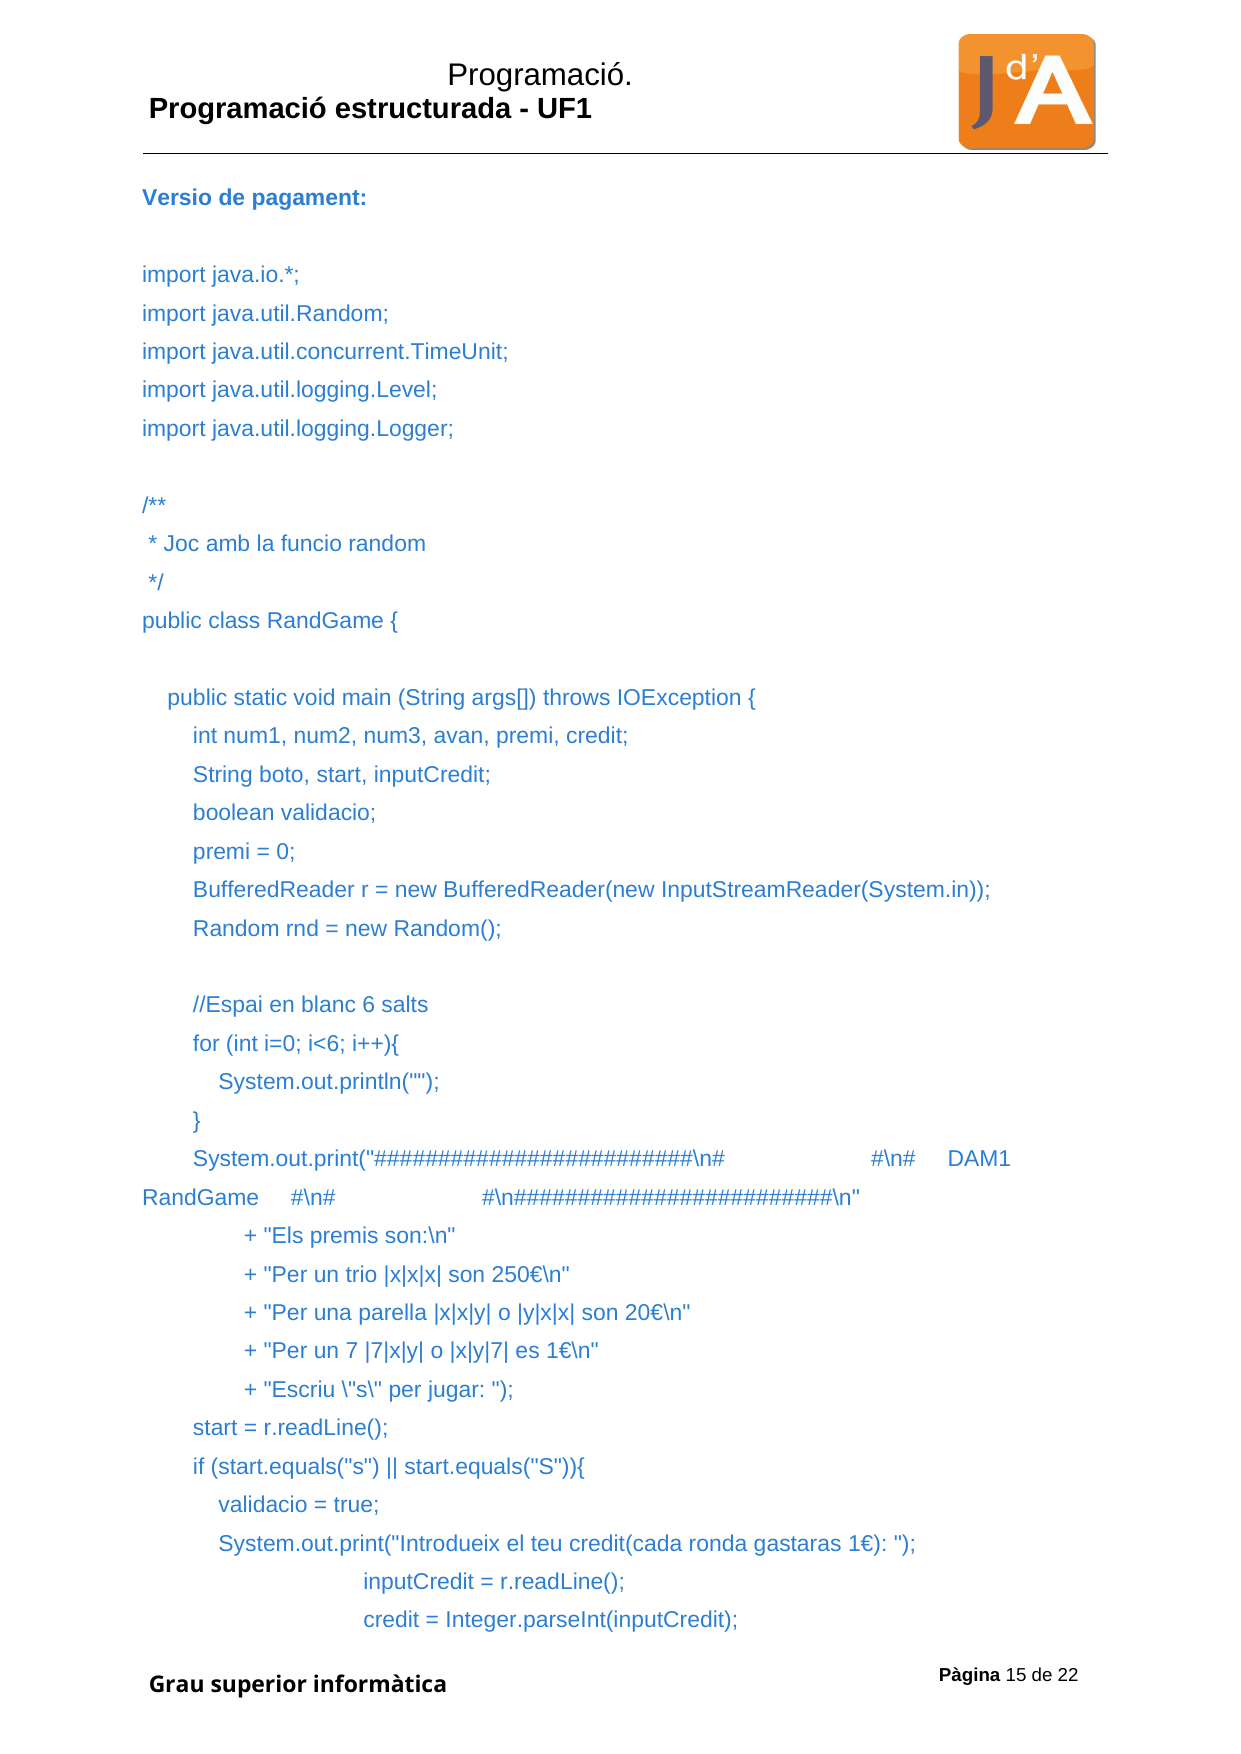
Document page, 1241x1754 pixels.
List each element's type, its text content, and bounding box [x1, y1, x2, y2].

text Versio de pagament: [142, 185, 1107, 211]
text System.out.println(""); [142, 1069, 1107, 1095]
text + "Per un trio |x|x|x| son 250€\n" [142, 1261, 1107, 1287]
text + "Escriu \"s\" per jugar: "); [142, 1377, 1107, 1402]
text BufferedReader r = new BufferedReader(new InputStreamReader(System.in)); [142, 877, 1107, 902]
text //Espai en blanc 6 salts [142, 992, 1107, 1018]
text /** [142, 492, 1107, 518]
text validacio = true; [142, 1492, 1107, 1517]
text start = r.readLine(); [142, 1415, 1107, 1441]
text + "Els premis son:\n" [142, 1223, 1107, 1248]
text if (start.equals("s") || start.equals("S")){ [142, 1453, 1107, 1479]
text import java.io.*; [142, 262, 1107, 287]
text } [142, 1107, 1107, 1133]
text for (int i=0; i<6; i++){ [142, 1031, 1107, 1056]
text System.out.print("Introdueix el teu credit(cada ronda gastaras 1€): "); [142, 1530, 1107, 1556]
picture [958, 34, 1096, 150]
text inputCredit = r.readLine(); [142, 1569, 1107, 1594]
text import java.util.Random; [142, 300, 1107, 326]
text int num1, num2, num3, avan, premi, credit; [142, 723, 1107, 749]
text public class RandGame { [142, 608, 1107, 633]
text credit = Integer.parseInt(inputCredit); [142, 1607, 1107, 1633]
text */ [142, 569, 1107, 595]
text import java.util.concurrent.TimeUnit; [142, 339, 1107, 364]
text String boto, start, inputCredit; [142, 762, 1107, 787]
text import java.util.logging.Logger; [142, 416, 1107, 441]
text premi = 0; [142, 838, 1107, 864]
text import java.util.logging.Level; [142, 377, 1107, 403]
text System.out.print("#########################\n# #\n# DAM1 RandGame #\n# #\n#########################\n" [142, 1146, 1107, 1210]
text + "Per una parella |x|x|y| o |y|x|x| son 20€\n" [142, 1300, 1107, 1325]
text Random rnd = new Random(); [142, 915, 1107, 941]
text + "Per un 7 |7|x|y| o |x|y|7| es 1€\n" [142, 1338, 1107, 1364]
text boolean validacio; [142, 800, 1107, 826]
text * Joc amb la funcio random [142, 531, 1107, 557]
text public static void main (String args[]) throws IOException { [142, 685, 1107, 710]
